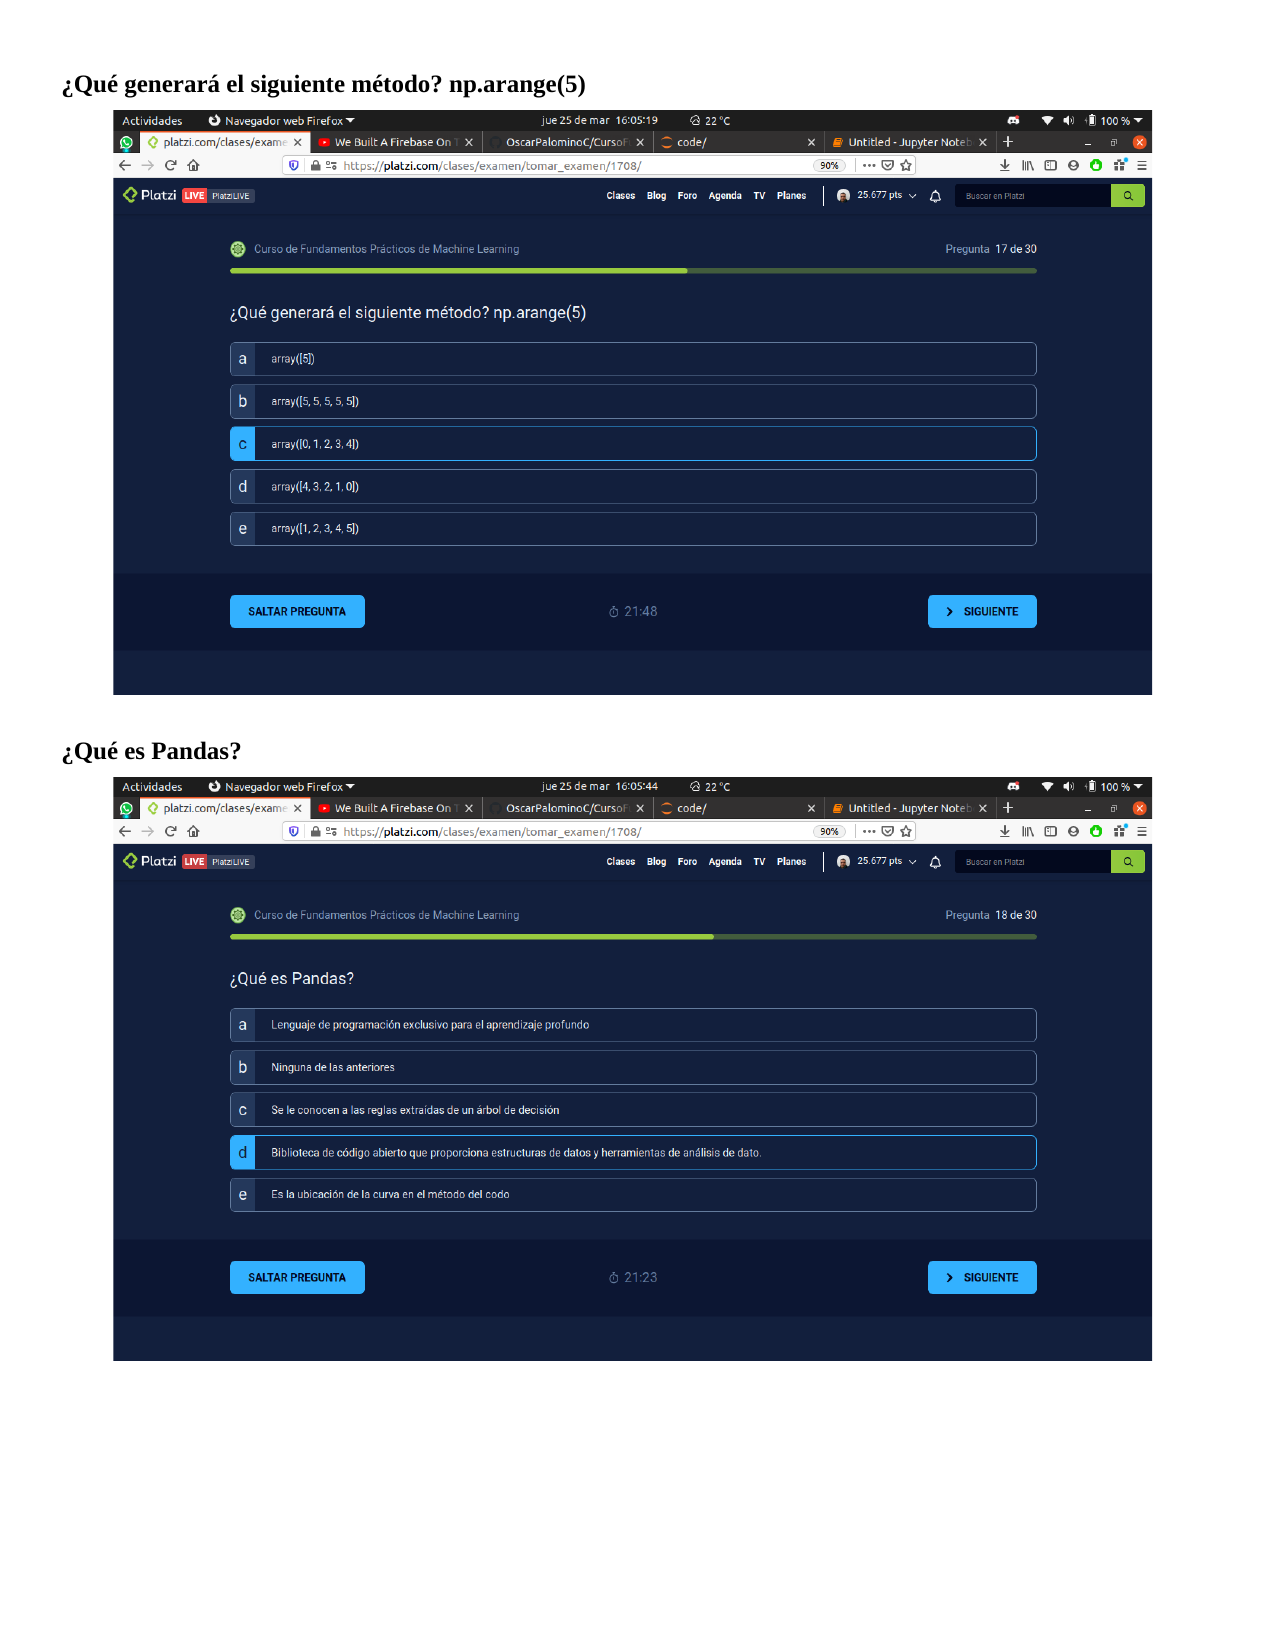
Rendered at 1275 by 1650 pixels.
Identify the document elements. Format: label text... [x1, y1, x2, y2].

picture [113, 110, 1153, 695]
picture [113, 777, 1153, 1361]
subtitle ¿Qué es Pandas? [61, 736, 1204, 764]
subtitle ¿Qué generará el siguiente método? np.arange(5) [61, 69, 1204, 98]
